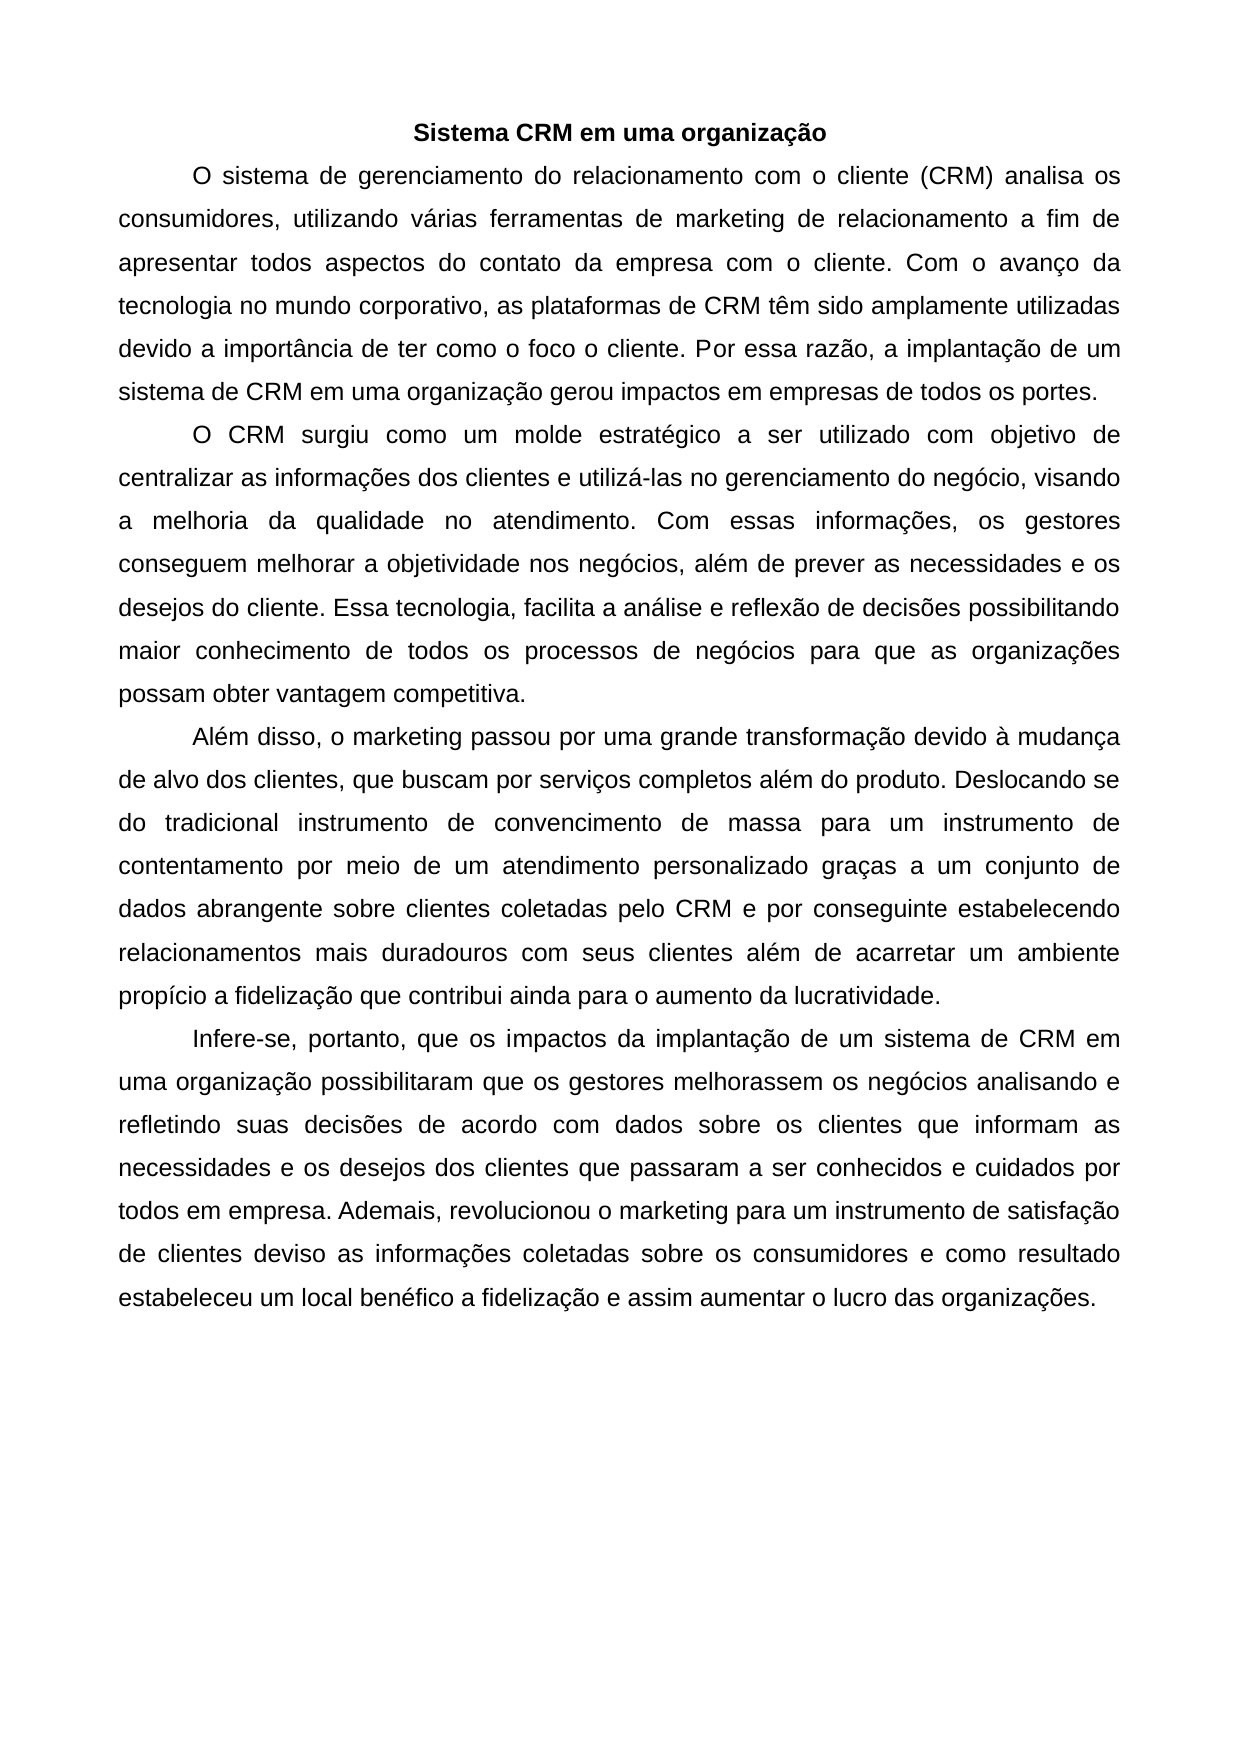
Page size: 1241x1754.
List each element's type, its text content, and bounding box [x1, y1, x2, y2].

text O sistema de gerenciamento do relacionamento com o cliente (CRM) analisa os consumidores, utilizando várias ferramentas de marketing de relacionamento a fim de apresentar todos aspectos do contato da empresa com o cliente. Com o avanço da tecnologia no mundo corporativo, as plataformas de CRM têm sido amplamente utilizadas devido a importância de ter como o foco o cliente. Por essa razão, a implantação de um sistema de CRM em uma organização gerou impactos em empresas de todos os portes. [118, 161, 1122, 406]
text Infere-se, portanto, que os impactos da implantação de um sistema de CRM em uma organização possibilitaram que os gestores melhorassem os negócios analisando e refletindo suas decisões de acordo com dados sobre os clientes que informam as necessidades e os desejos dos clientes que passaram a ser conhecidos e cuidados por todos em empresa. Ademais, revolucionou o marketing para um instrumento de satisfação de clientes deviso as informações coletadas sobre os consumidores e como resultado estabeleceu um local benéfico a fidelização e assim aumentar o lucro das organizações. [118, 1024, 1122, 1311]
text Sistema CRM em uma organização [118, 118, 1122, 147]
text O CRM surgiu como um molde estratégico a ser utilizado com objetivo de centralizar as informações dos clientes e utilizá-las no gerenciamento do negócio, visando a melhoria da qualidade no atendimento. Com essas informações, os gestores conseguem melhorar a objetividade nos negócios, além de prever as necessidades e os desejos do cliente. Essa tecnologia, facilita a análise e reflexão de decisões possibilitando maior conhecimento de todos os processos de negócios para que as organizações possam obter vantagem competitiva. [118, 420, 1122, 707]
text Além disso, o marketing passou por uma grande transformação devido à mudança de alvo dos clientes, que buscam por serviços completos além do produto. Deslocando se do tradicional instrumento de convencimento de massa para um instrumento de contentamento por meio de um atendimento personalizado graças a um conjunto de dados abrangente sobre clientes coletadas pelo CRM e por conseguinte estabelecendo relacionamentos mais duradouros com seus clientes além de acarretar um ambiente propício a fidelização que contribui ainda para o aumento da lucratividade. [118, 722, 1122, 1009]
